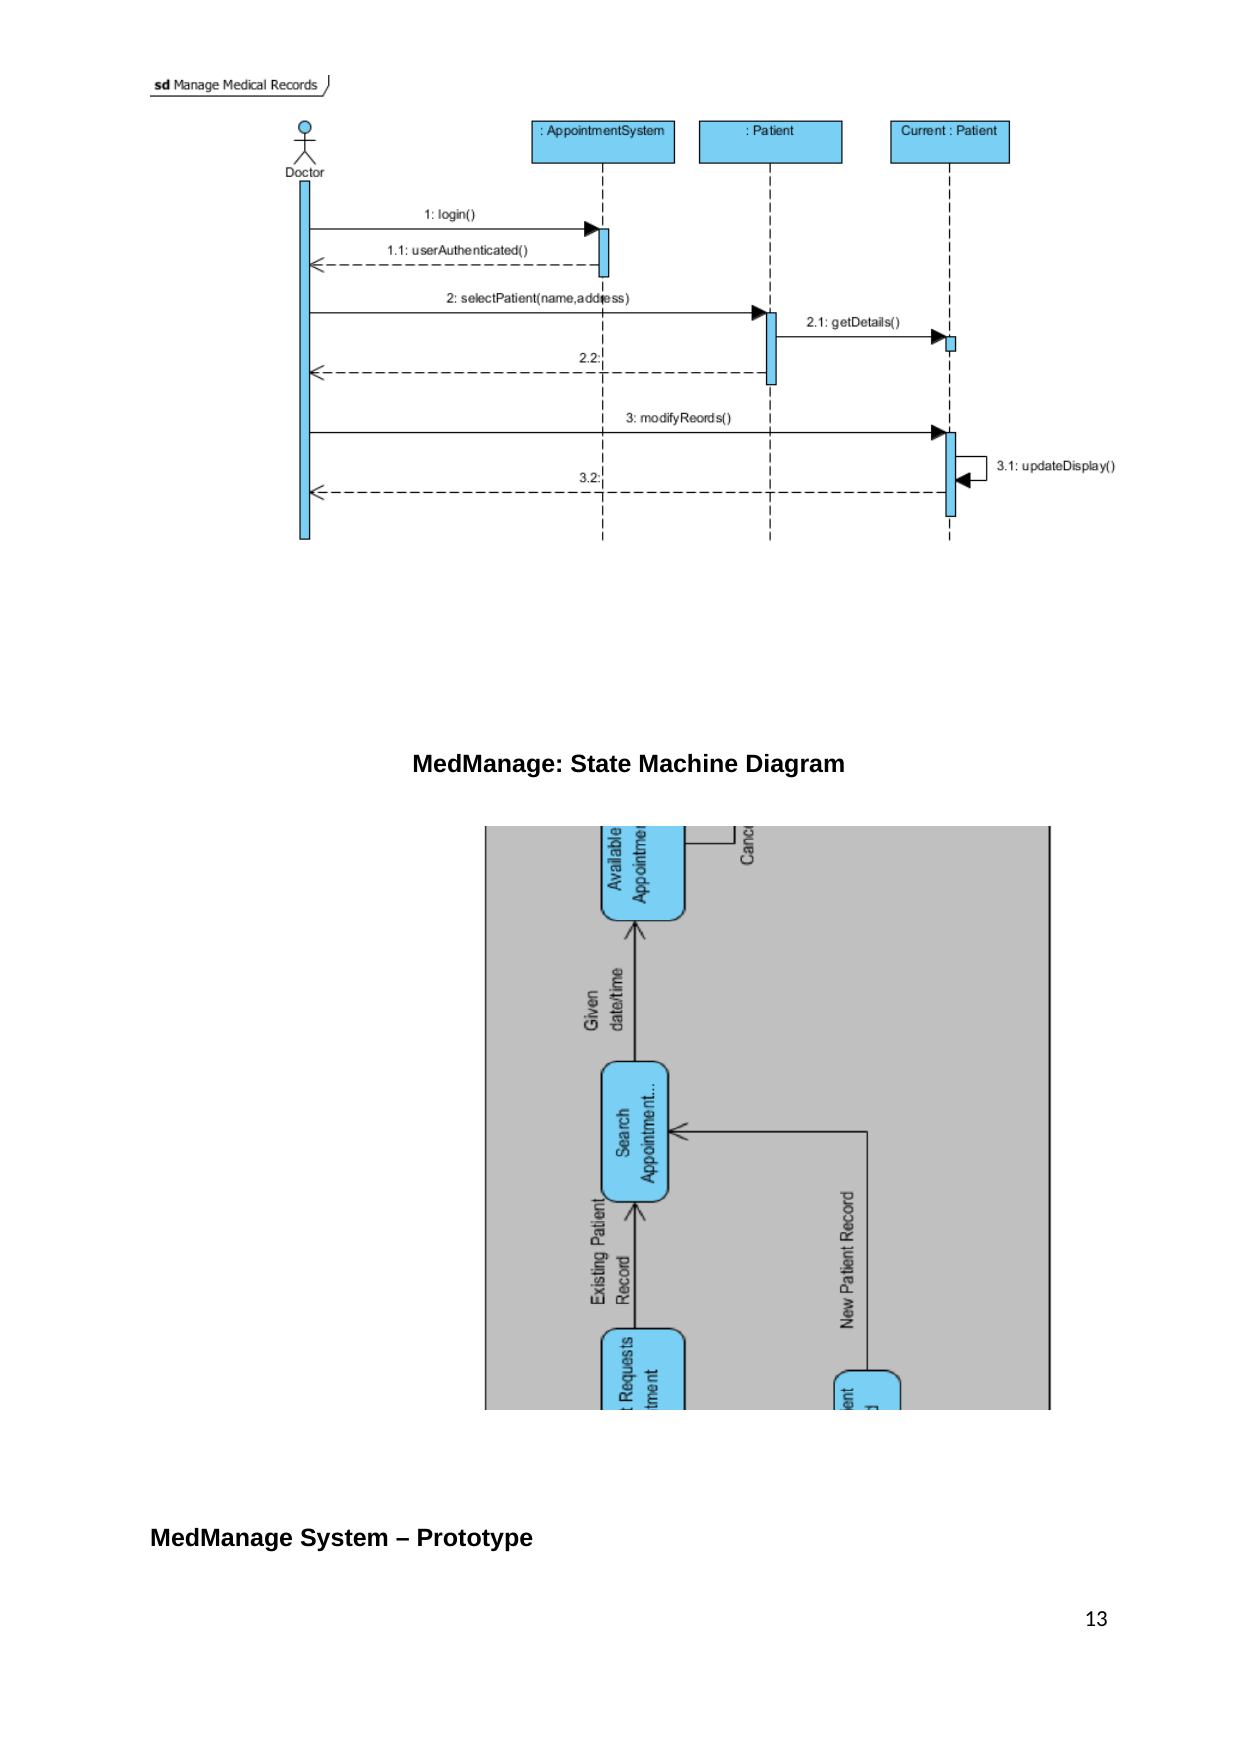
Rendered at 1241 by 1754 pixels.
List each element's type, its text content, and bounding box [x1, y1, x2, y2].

text MedManage System – Prototype [150, 1523, 1107, 1552]
text MedManage: State Machine Diagram [150, 749, 1107, 778]
